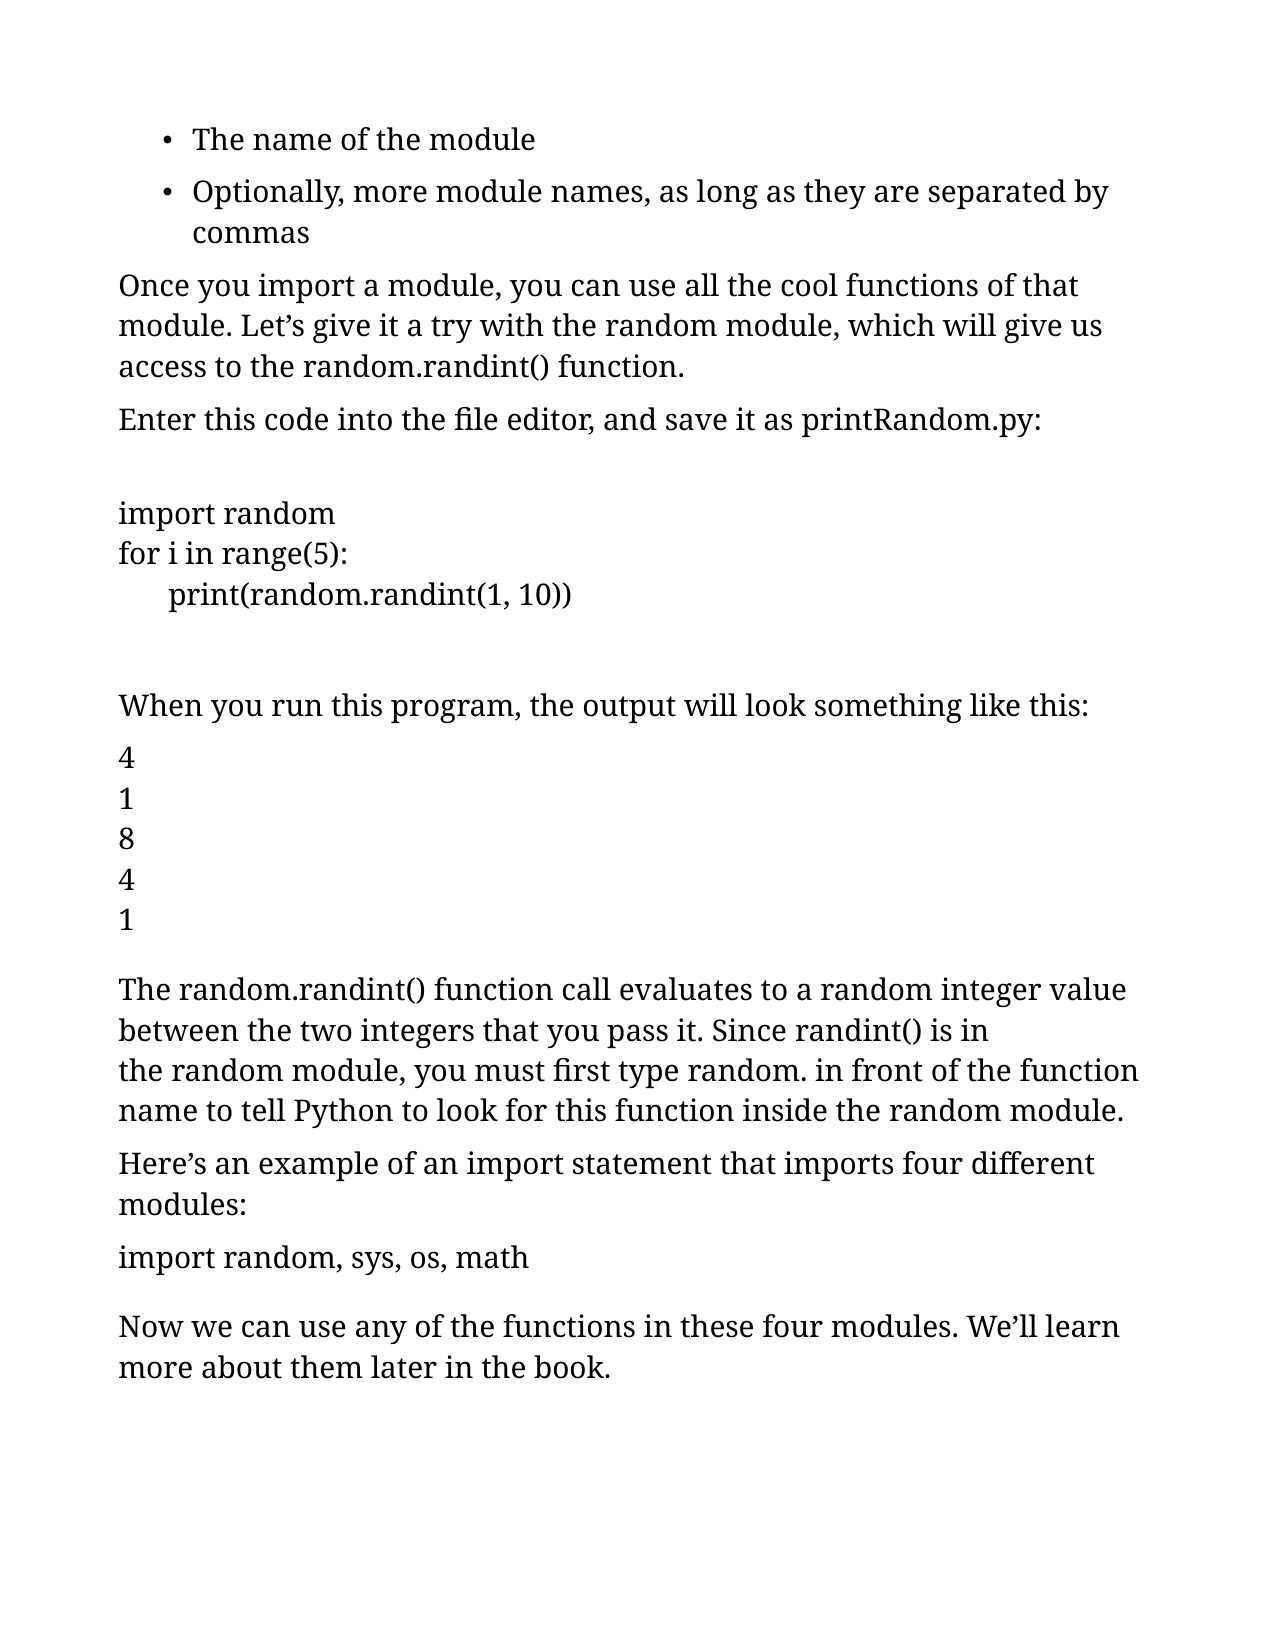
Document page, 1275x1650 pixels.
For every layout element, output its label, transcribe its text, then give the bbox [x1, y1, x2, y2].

text 4 [118, 737, 1157, 778]
text Here’s an example of an import statement that imports four different modules: [118, 1143, 1157, 1224]
text 1 [118, 778, 1157, 818]
list Optionally, more module names, as long as they are separated by commas [162, 171, 1157, 252]
text The random.randint() function call evaluates to a random integer value between the two integers that you pass it. Since randint() is in the random module, you must first type random. in front of the function name to tell Python to look for this function inside the random module. [118, 969, 1157, 1130]
text import random [118, 492, 1157, 533]
text Enter this code into the file editor, and save it as printRandom.py: [118, 398, 1157, 438]
text import random, sys, os, math [118, 1236, 1157, 1277]
text 4 [118, 858, 1157, 899]
text Once you import a module, you can use all the cool functions of that module. Let’s give it a try with the random module, which will give us access to the random.randint() function. [118, 264, 1157, 386]
text When you run this program, the output will look something like this: [118, 684, 1157, 725]
text 8 [118, 818, 1157, 858]
text 1 [118, 899, 1157, 939]
text Now we can use any of the functions in these four modules. We’ll learn more about them later in the book. [118, 1306, 1157, 1387]
text print(random.randint(1, 10)) [118, 573, 1157, 613]
text for i in range(5): [118, 533, 1157, 573]
list The name of the module [162, 118, 1157, 158]
